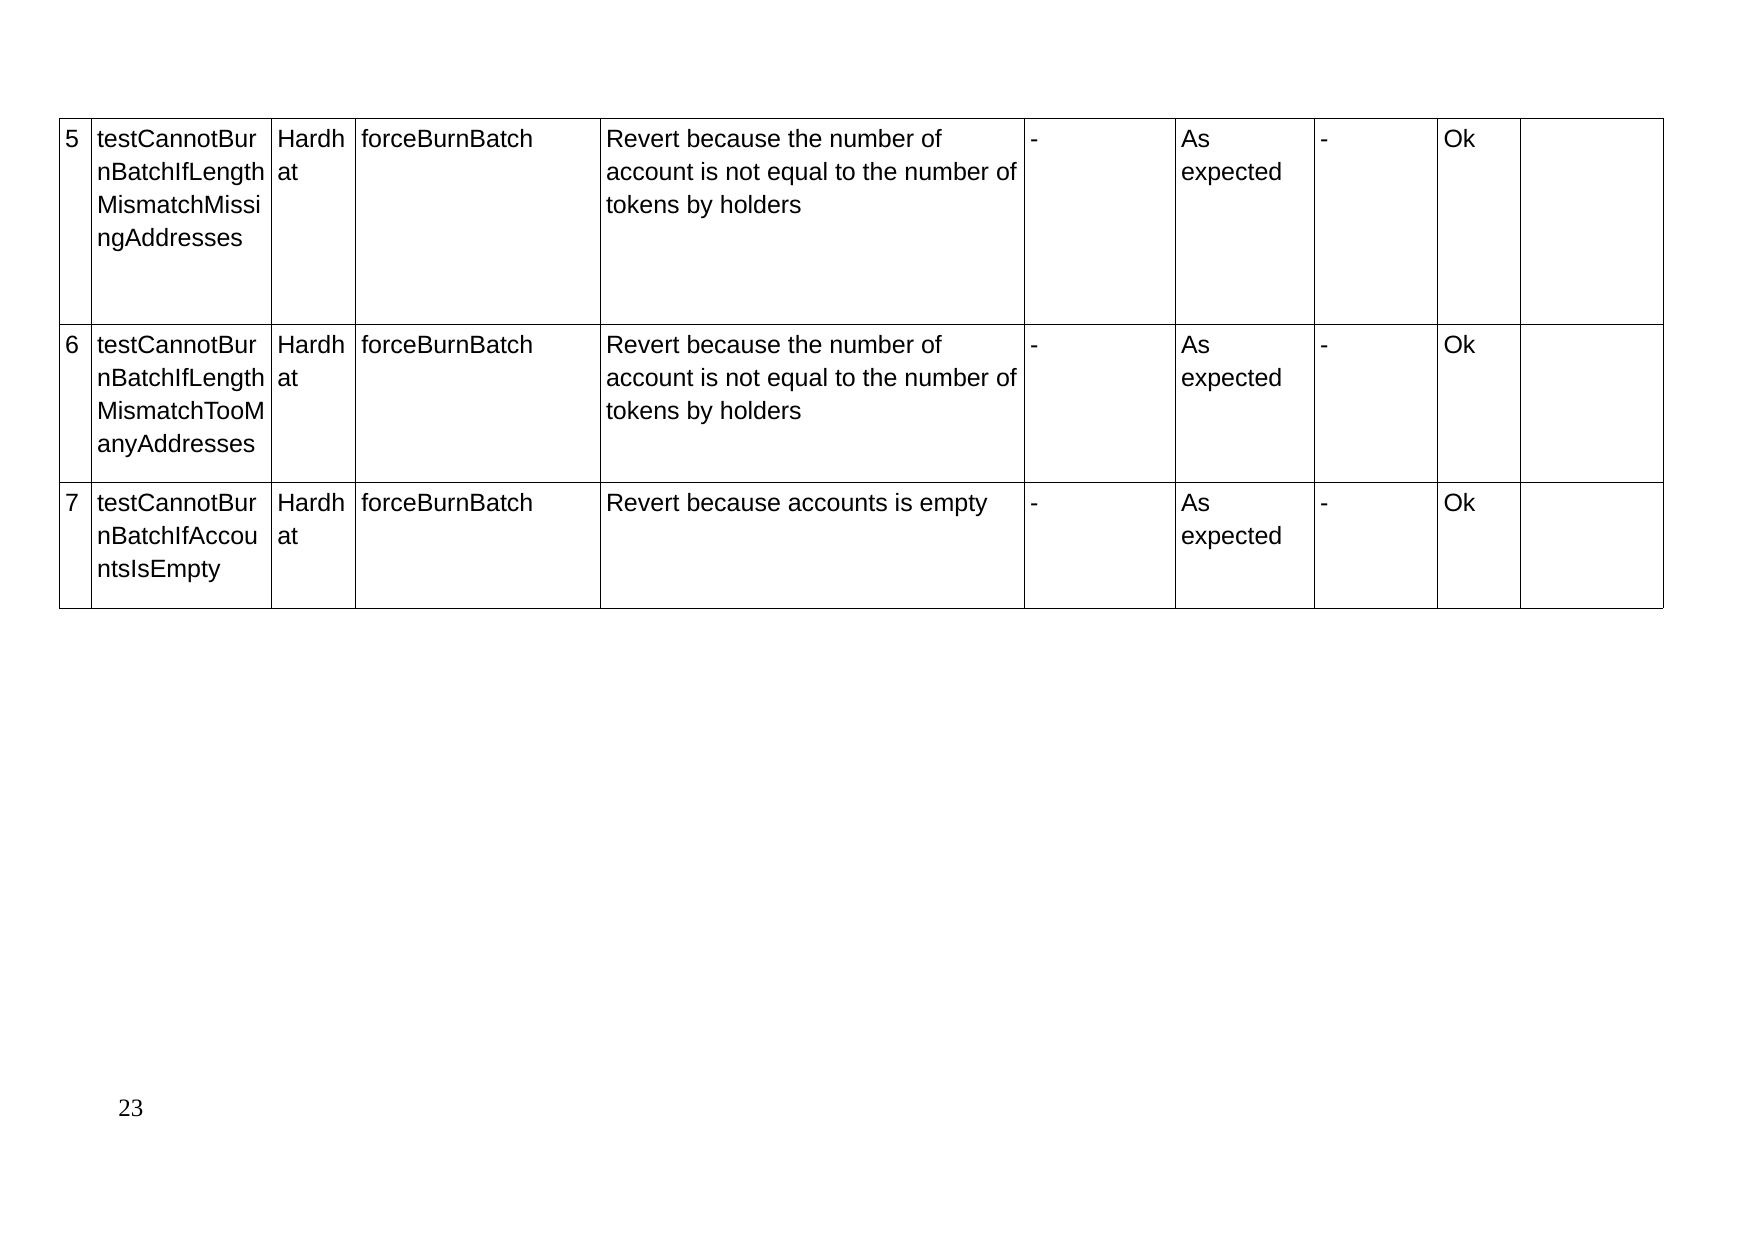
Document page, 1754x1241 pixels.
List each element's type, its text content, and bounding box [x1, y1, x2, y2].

table_cell forceBurnBatch [356, 325, 600, 482]
table_cell Revert because the number of account is not equal to the number of tokens by holders [601, 119, 1024, 324]
table_cell 6 [60, 325, 91, 482]
table_cell - [1315, 325, 1437, 482]
table_cell As expected [1176, 483, 1314, 607]
table_cell [1521, 325, 1663, 482]
table_cell - [1025, 483, 1175, 607]
table_cell Hardhat [272, 119, 355, 324]
table_cell As expected [1176, 119, 1314, 324]
table_cell Hardhat [272, 325, 355, 482]
table_cell forceBurnBatch [356, 119, 600, 324]
table_cell Ok [1438, 325, 1520, 482]
table_cell Ok [1438, 483, 1520, 607]
table_cell As expected [1176, 325, 1314, 482]
table_cell testCannotBurnBatchIfLengthMismatchMissingAddresses [92, 119, 271, 324]
table_cell - [1025, 325, 1175, 482]
table_cell Hardhat [272, 483, 355, 607]
table_cell testCannotBurnBatchIfLengthMismatchTooManyAddresses [92, 325, 271, 482]
table_cell Revert because the number of account is not equal to the number of tokens by holders [601, 325, 1024, 482]
table_cell 5 [60, 119, 91, 324]
table_cell Ok [1438, 119, 1520, 324]
table_cell [1521, 483, 1663, 607]
table_cell - [1025, 119, 1175, 324]
table_cell 7 [60, 483, 91, 607]
table_cell - [1315, 483, 1437, 607]
table_cell forceBurnBatch [356, 483, 600, 607]
table_cell testCannotBurnBatchIfAccountsIsEmpty [92, 483, 271, 607]
table_cell - [1315, 119, 1437, 324]
table_cell [1521, 119, 1663, 324]
table_cell Revert because accounts is empty [601, 483, 1024, 607]
